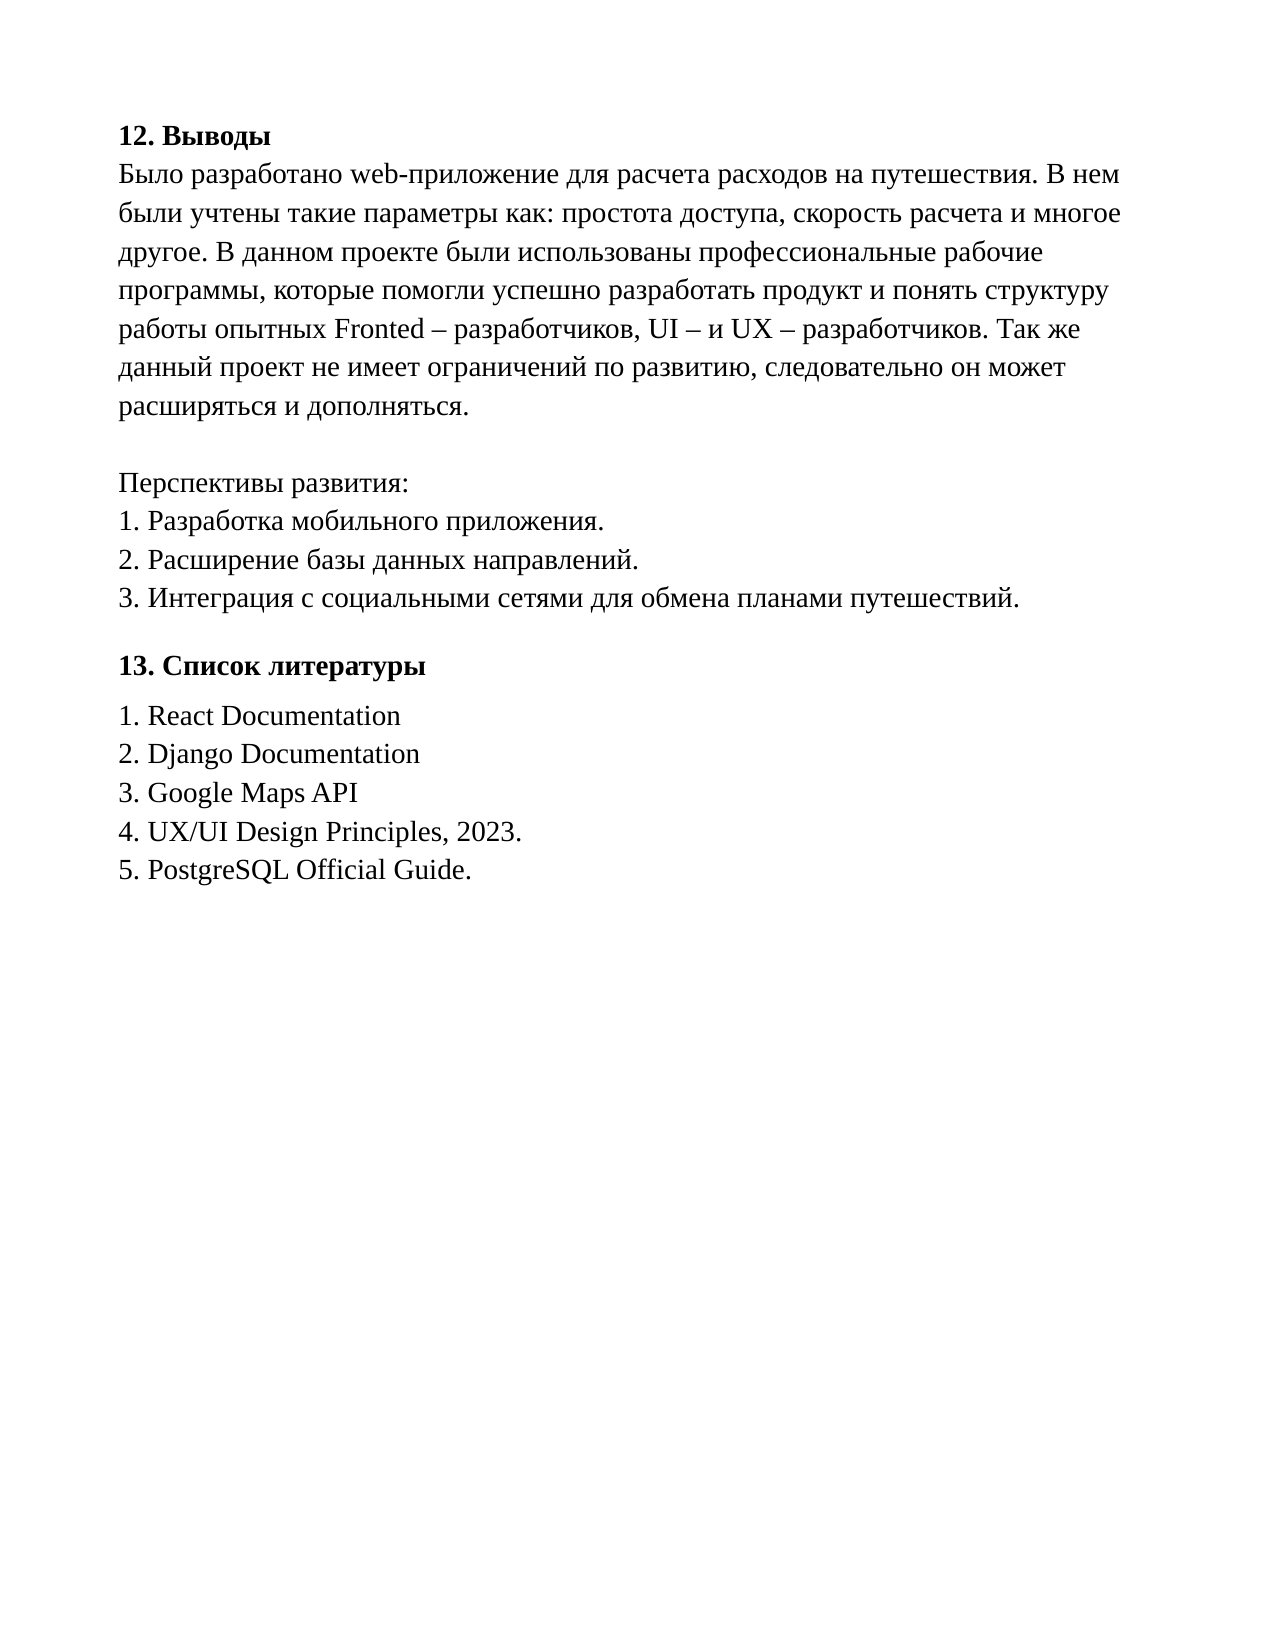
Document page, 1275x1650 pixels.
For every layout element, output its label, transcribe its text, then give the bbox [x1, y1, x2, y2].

text Было разработано web-приложение для расчета расходов на путешествия. В нем были учтены такие параметры как: простота доступа, скорость расчета и многое другое. В данном проекте были использованы профессиональные рабочие программы, которые помогли успешно разработать продукт и понять структуру работы опытных Fronted – разработчиков, UI – и UX – разработчиков. Так же данный проект не имеет ограничений по развитию, следовательно он может расширяться и дополняться. [118, 157, 1157, 421]
text 3. Google Maps API [118, 775, 1157, 809]
text 5. PostgreSQL Official Guide. [118, 852, 1157, 886]
text 3. Интеграция с социальными сетями для обмена планами путешествий. [118, 581, 1157, 614]
text 2. Django Documentation [118, 737, 1157, 770]
text 2. Расширение базы данных направлений. [118, 542, 1157, 576]
text 4. UX/UI Design Principles, 2023. [118, 814, 1157, 847]
text 13. Список литературы [118, 648, 1157, 681]
text Перспективы развития: [118, 465, 1157, 498]
text 12. Выводы [118, 118, 1157, 152]
text 1. React Documentation [118, 698, 1157, 732]
text 1. Разработка мобильного приложения. [118, 503, 1157, 537]
